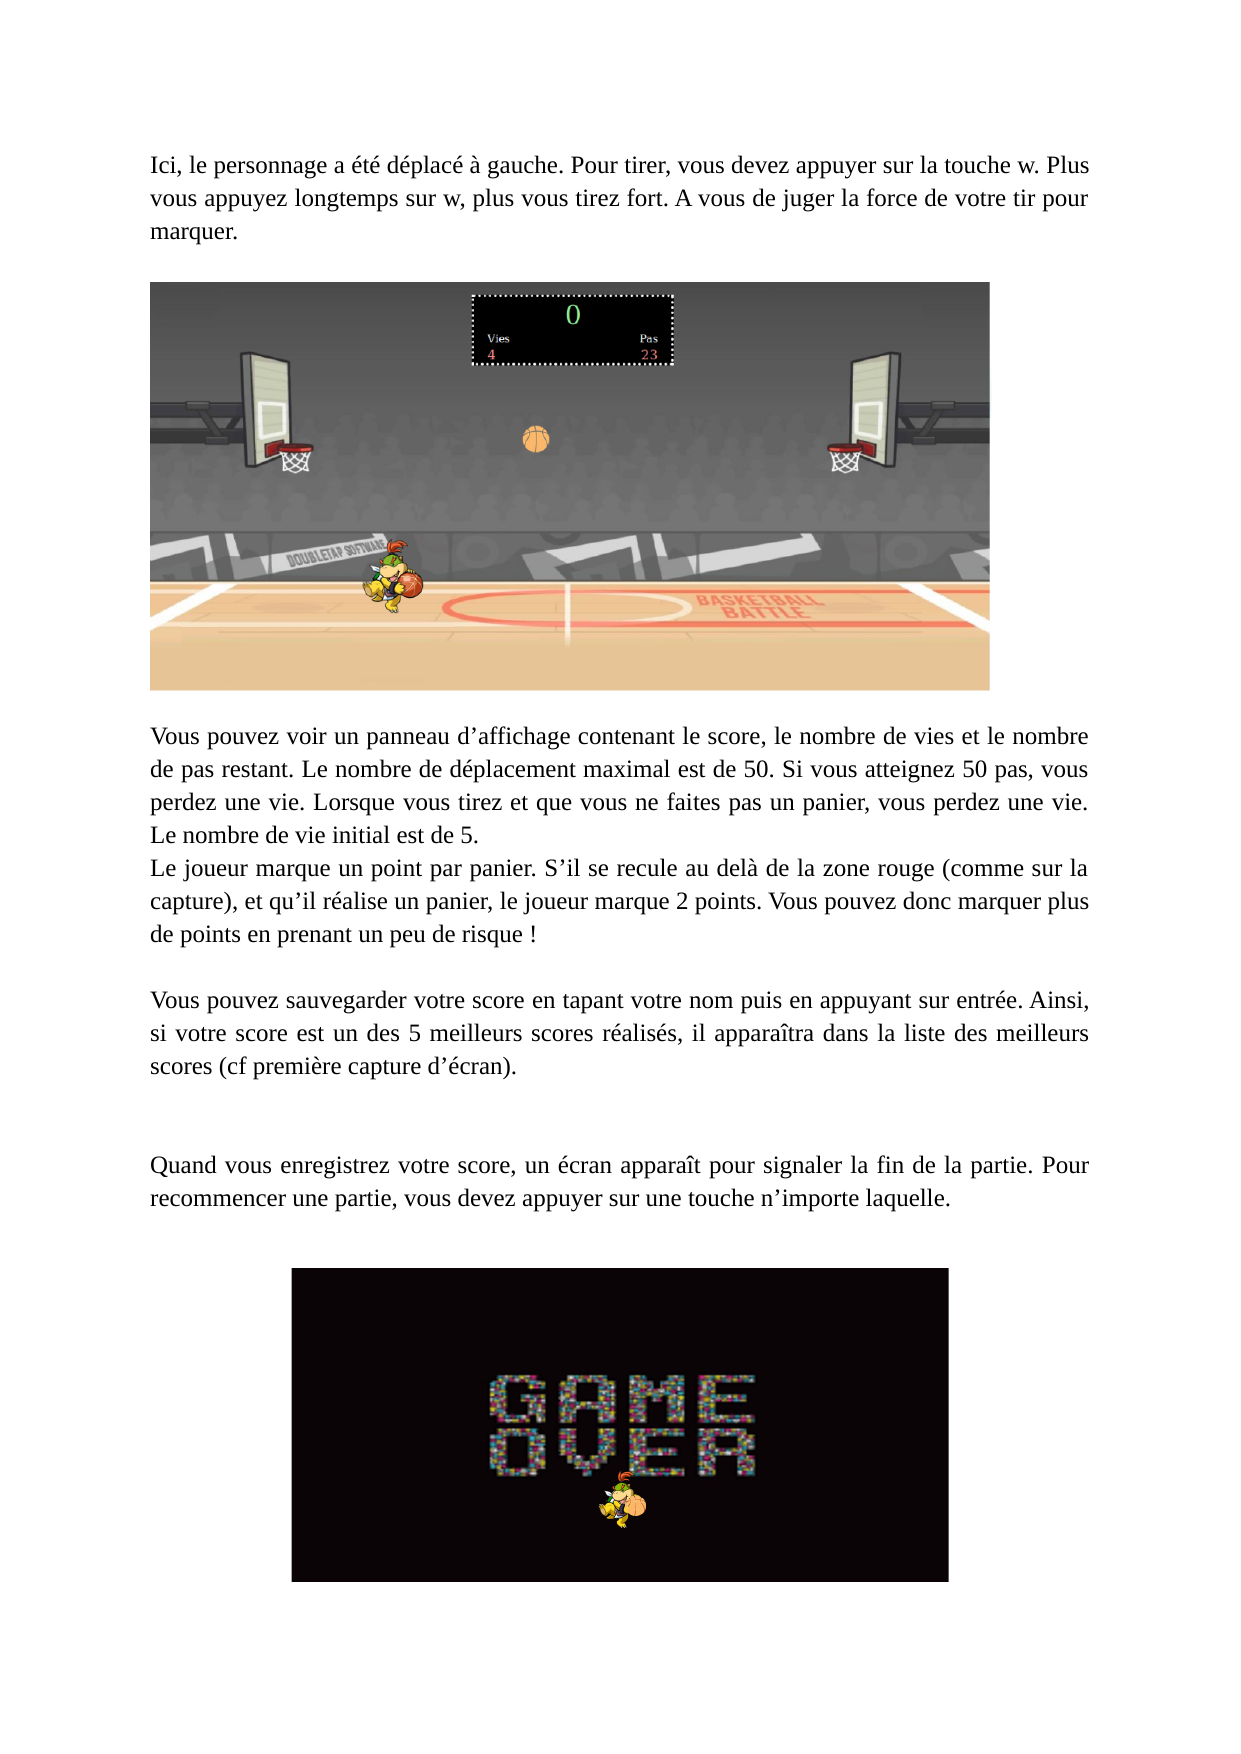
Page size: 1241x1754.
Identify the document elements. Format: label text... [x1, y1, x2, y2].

text Ici, le personnage a été déplacé à gauche. Pour tirer, vous devez appuyer sur la touche w. Plus vous appuyez longtemps sur w, plus vous tirez fort. A vous de juger la force de votre tir pour marquer. [150, 150, 1090, 245]
text Vous pouvez sauvegarder votre score en tapant votre nom puis en appuyant sur entrée. Ainsi, si votre score est un des 5 meilleurs scores réalisés, il apparaîtra dans la liste des meilleurs scores (cf première capture d’écran). [150, 985, 1090, 1080]
picture [150, 282, 992, 691]
text Le joueur marque un point par panier. S’il se recule au delà de la zone rouge (comme sur la capture), et qu’il réalise un panier, le joueur marque 2 points. Vous pouvez donc marquer plus de points en prenant un peu de risque ! [150, 853, 1090, 948]
text Vous pouvez voir un panneau d’affichage contenant le score, le nombre de vies et le nombre de pas restant. Le nombre de déplacement maximal est de 50. Si vous atteignez 50 pas, vous perdez une vie. Lorsque vous tirez et que vous ne faites pas un panier, vous perdez une vie. Le nombre de vie initial est de 5. [150, 721, 1090, 849]
text Quand vous enregistrez votre score, un écran apparaît pour signaler la fin de la partie. Pour recommencer une partie, vous devez appuyer sur une touche n’importe laquelle. [150, 1150, 1090, 1212]
picture [291, 1268, 949, 1582]
